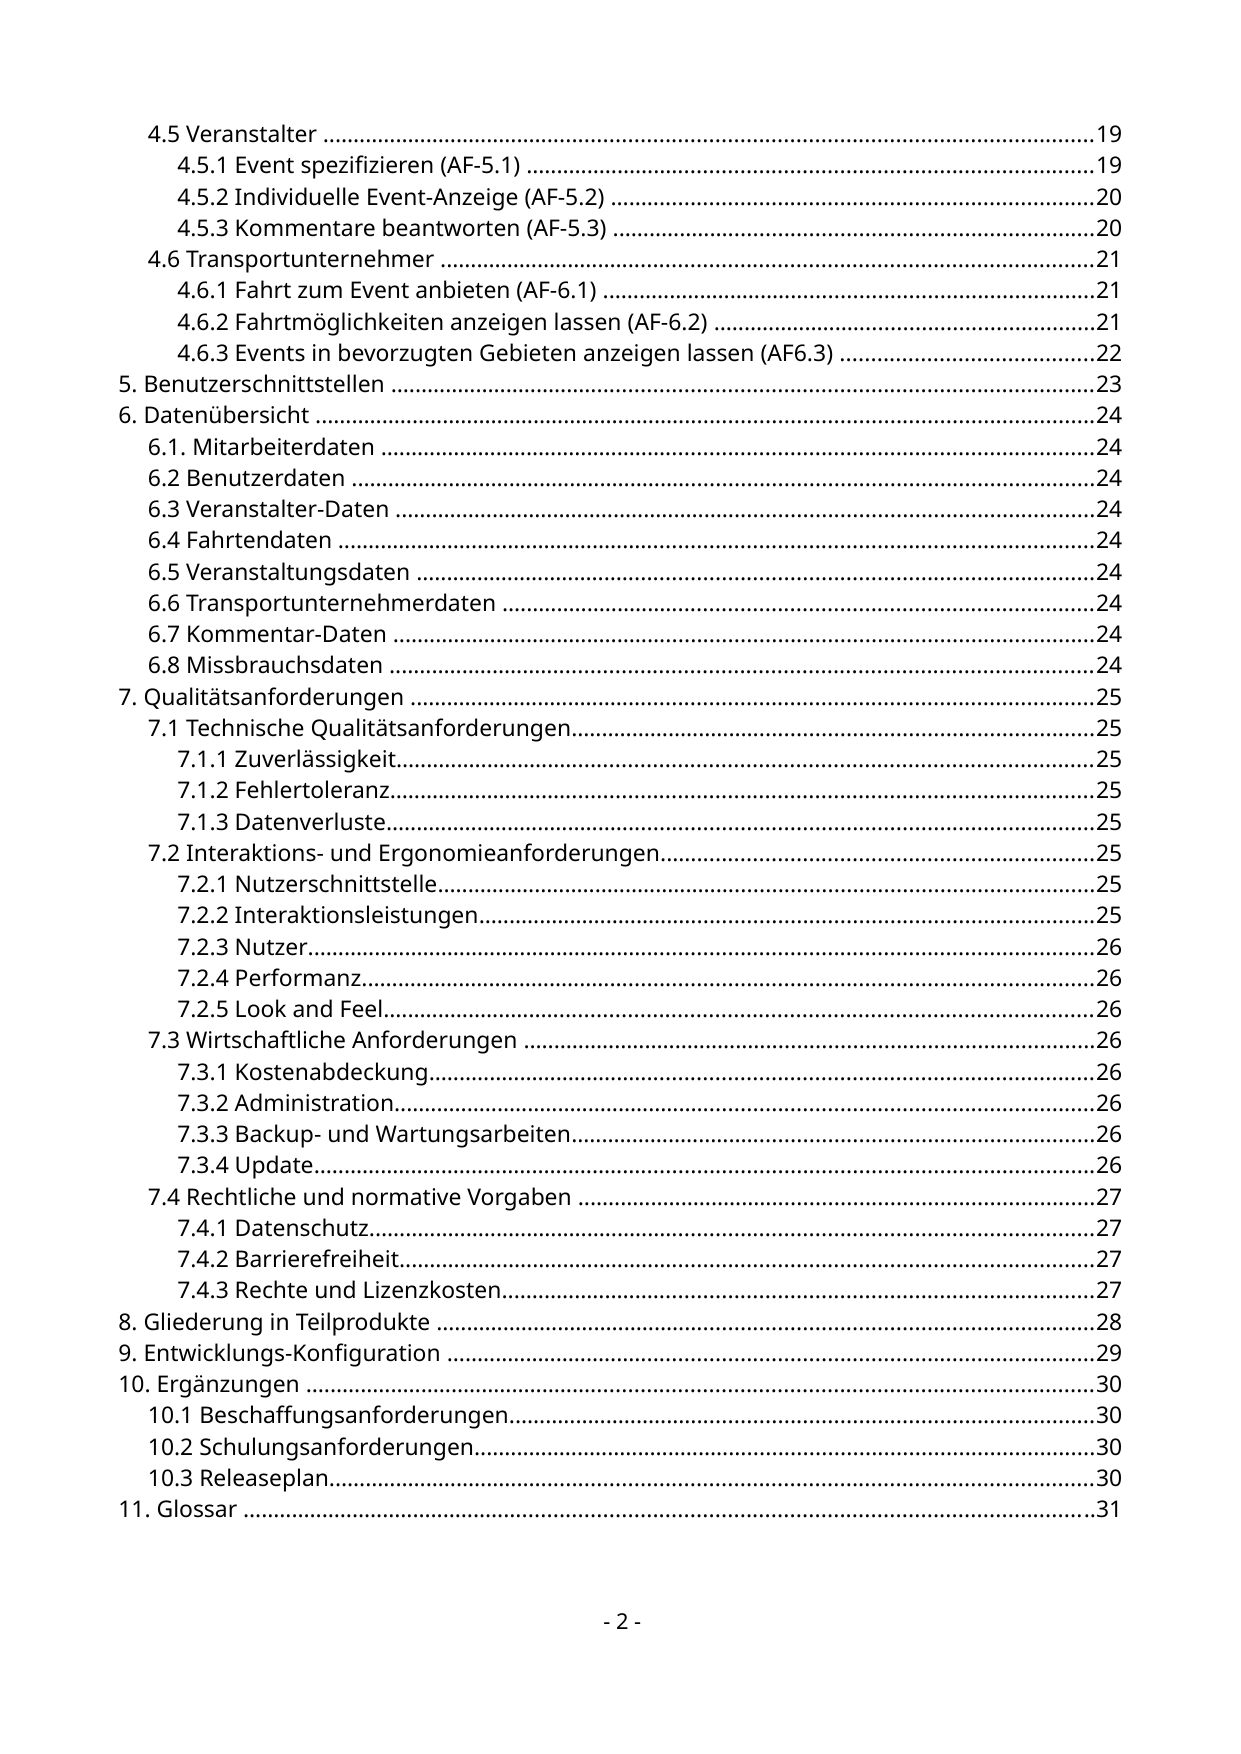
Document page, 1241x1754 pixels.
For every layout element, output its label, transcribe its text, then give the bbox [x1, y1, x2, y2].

text 4.5.1 Event spezifizieren (AF-5.1) 19 [177, 149, 1126, 181]
text 4.6 Transportunternehmer 21 [148, 243, 1126, 274]
text 6. Datenübersicht 24 [118, 399, 1126, 431]
text 10.1 Beschaffungsanforderungen 30 [148, 1399, 1126, 1431]
text 5. Benutzerschnittstellen 23 [118, 368, 1126, 399]
text 6.5 Veranstaltungsdaten 24 [148, 556, 1126, 587]
text 7.4.3 Rechte und Lizenzkosten 27 [177, 1274, 1126, 1306]
text 7.4.2 Barrierefreiheit 27 [177, 1243, 1126, 1274]
text 7.4 Rechtliche und normative Vorgaben 27 [148, 1181, 1126, 1212]
text 7.1.2 Fehlertoleranz 25 [177, 774, 1126, 806]
text 8. Gliederung in Teilprodukte 28 [118, 1306, 1126, 1337]
text 7.3.4 Update 26 [177, 1149, 1126, 1181]
text 7.1 Technische Qualitätsanforderungen 25 [148, 712, 1126, 743]
text 7. Qualitätsanforderungen 25 [118, 681, 1126, 712]
text 4.6.2 Fahrtmöglichkeiten anzeigen lassen (AF-6.2) 21 [177, 306, 1126, 337]
text 7.1.3 Datenverluste 25 [177, 806, 1126, 837]
text 6.7 Kommentar-Daten 24 [148, 618, 1126, 649]
text 7.1.1 Zuverlässigkeit 25 [177, 743, 1126, 774]
text 6.8 Missbrauchsdaten 24 [148, 649, 1126, 681]
text 7.3 Wirtschaftliche Anforderungen 26 [148, 1024, 1126, 1056]
text 7.2.1 Nutzerschnittstelle 25 [177, 868, 1126, 899]
text 7.3.3 Backup- und Wartungsarbeiten 26 [177, 1118, 1126, 1149]
text 6.6 Transportunternehmerdaten 24 [148, 587, 1126, 618]
text 7.2.2 Interaktionsleistungen 25 [177, 899, 1126, 931]
text 6.1. Mitarbeiterdaten 24 [148, 431, 1126, 462]
text 7.4.1 Datenschutz 27 [177, 1212, 1126, 1243]
text 9. Entwicklungs-Konfiguration 29 [118, 1337, 1126, 1368]
text 4.6.1 Fahrt zum Event anbieten (AF-6.1) 21 [177, 274, 1126, 306]
text 10.3 Releaseplan 30 [148, 1462, 1126, 1493]
text 6.4 Fahrtendaten 24 [148, 524, 1126, 556]
text 10.2 Schulungsanforderungen 30 [148, 1431, 1126, 1462]
text 7.3.1 Kostenabdeckung 26 [177, 1056, 1126, 1087]
text 4.6.3 Events in bevorzugten Gebieten anzeigen lassen (AF6.3) 22 [177, 337, 1126, 368]
text 7.2.5 Look and Feel 26 [177, 993, 1126, 1024]
text 7.3.2 Administration 26 [177, 1087, 1126, 1118]
text 4.5.3 Kommentare beantworten (AF-5.3) 20 [177, 212, 1126, 243]
text 7.2.4 Performanz 26 [177, 962, 1126, 993]
text 7.2.3 Nutzer 26 [177, 931, 1126, 962]
text 7.2 Interaktions- und Ergonomieanforderungen 25 [148, 837, 1126, 868]
text 6.2 Benutzerdaten 24 [148, 462, 1126, 493]
text 6.3 Veranstalter-Daten 24 [148, 493, 1126, 524]
text 4.5.2 Individuelle Event-Anzeige (AF-5.2) 20 [177, 181, 1126, 212]
text 10. Ergänzungen 30 [118, 1368, 1126, 1399]
text 11. Glossar ..31 [118, 1493, 1126, 1524]
text 4.5 Veranstalter 19 [148, 118, 1126, 149]
